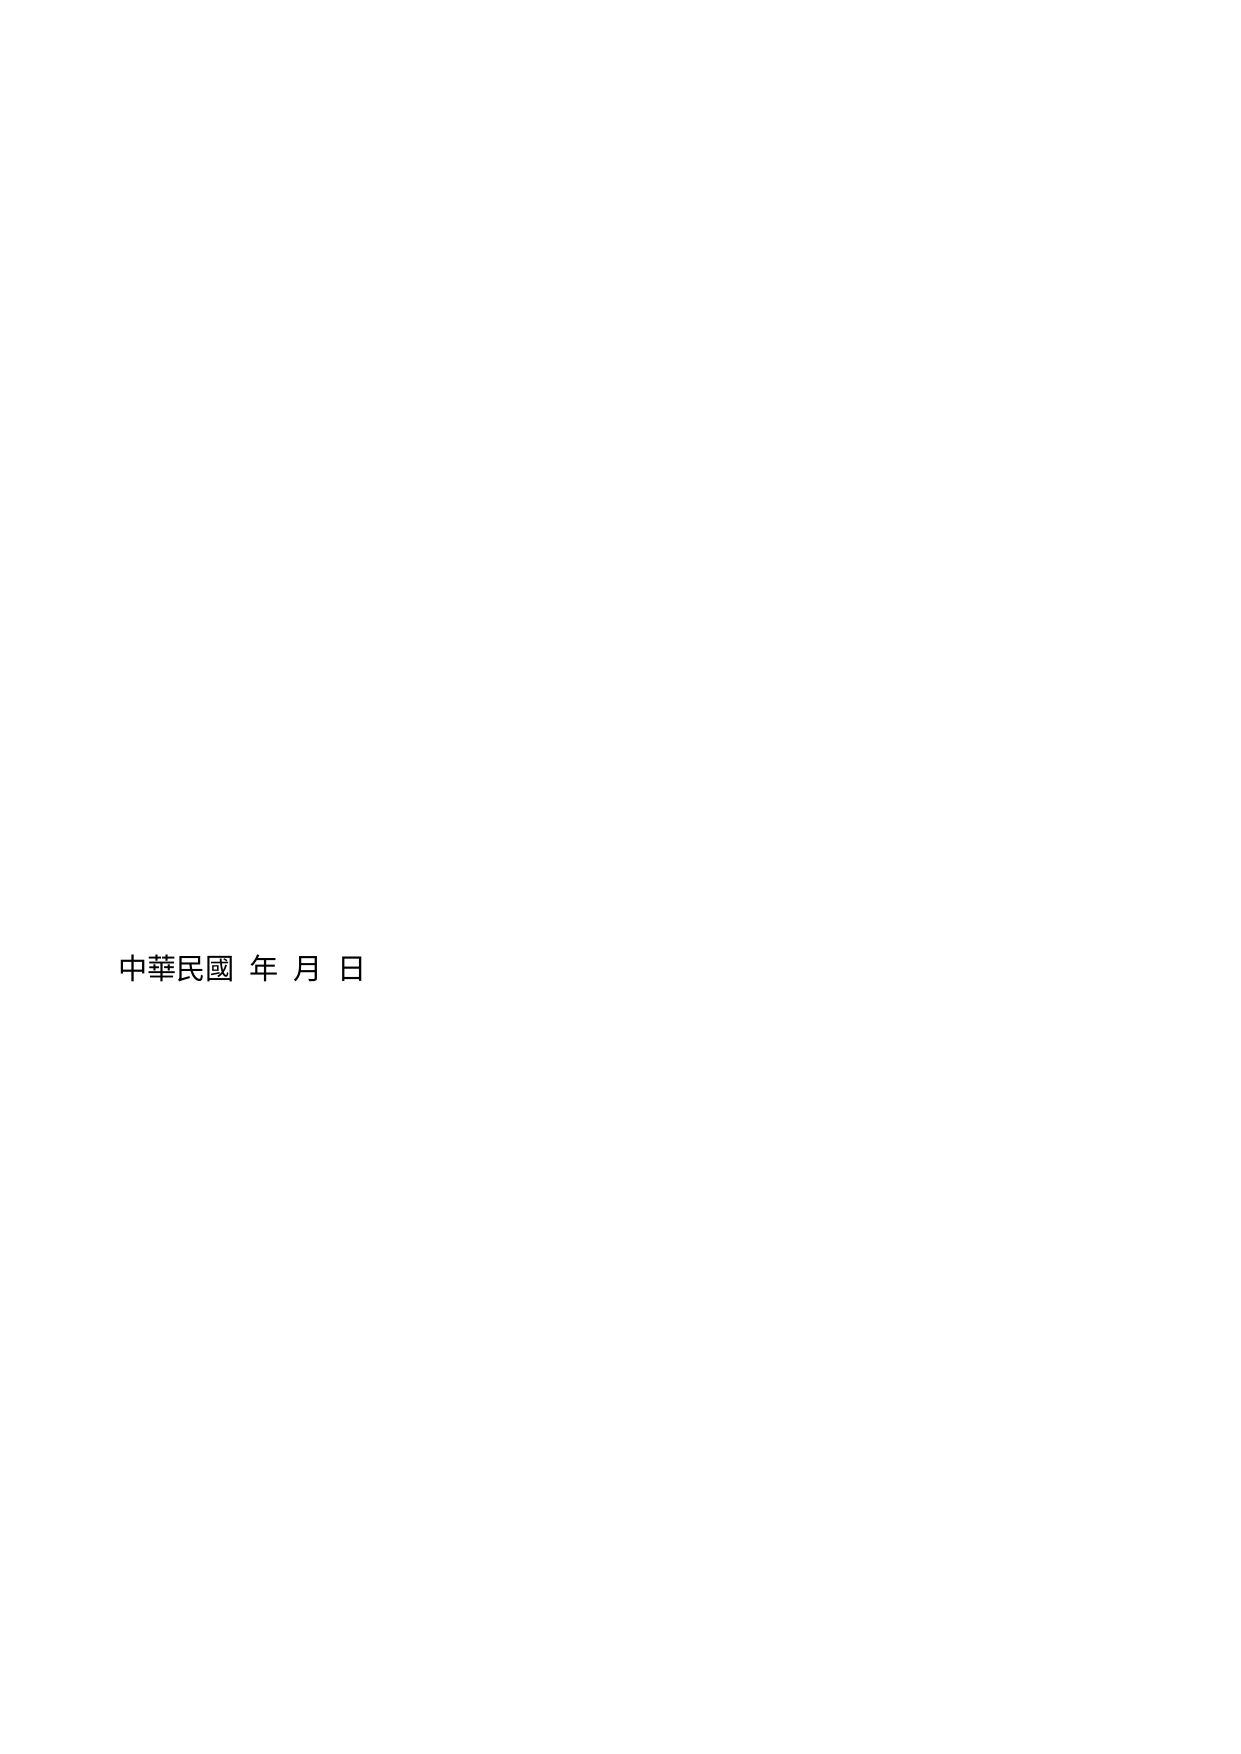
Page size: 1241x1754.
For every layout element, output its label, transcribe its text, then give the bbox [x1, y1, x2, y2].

text 中華民國 年 月 日 [118, 925, 1107, 987]
